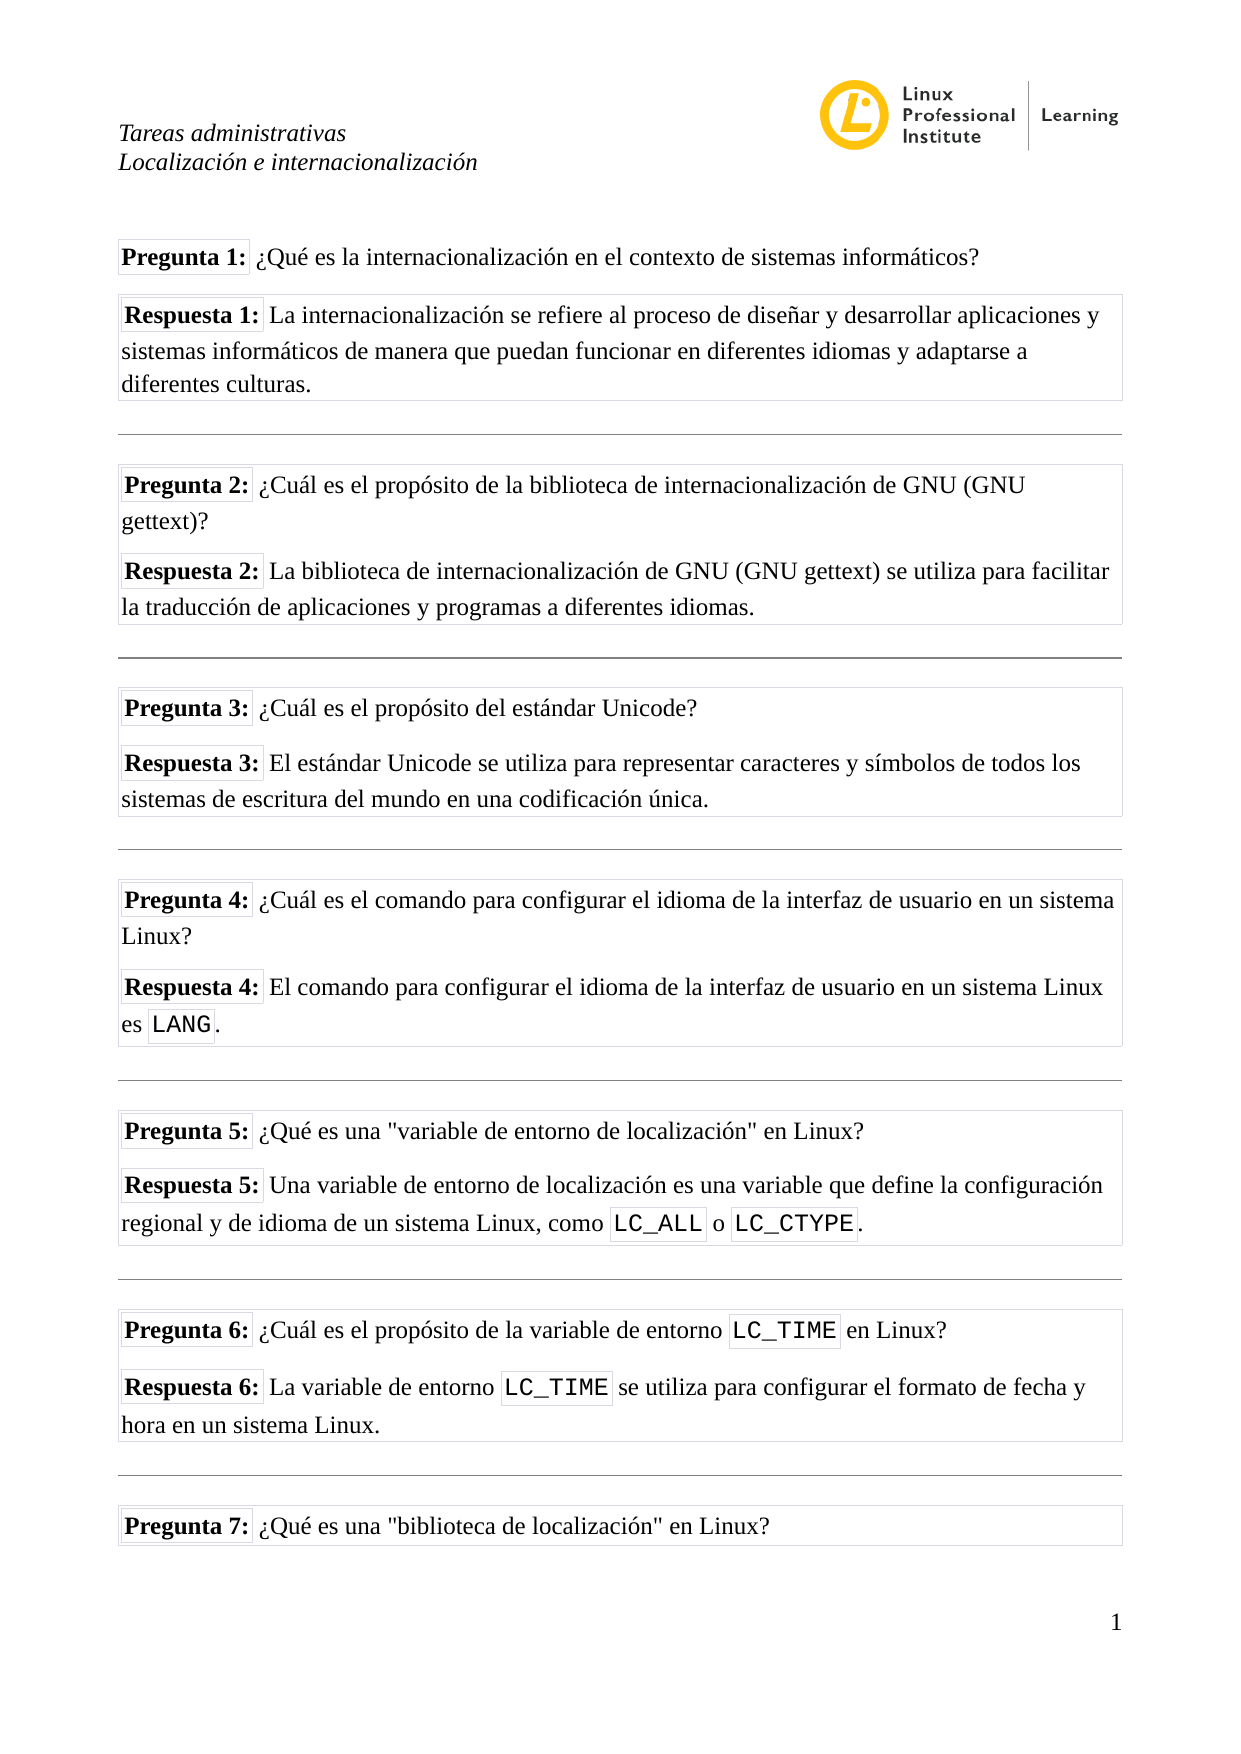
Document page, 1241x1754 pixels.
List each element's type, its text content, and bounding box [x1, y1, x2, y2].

picture [819, 79, 1119, 151]
text Pregunta 2: ¿Cuál es el propósito de la biblioteca de internacionalización de GNU (GNU gettext)? [119, 465, 1122, 534]
text Pregunta 1: ¿Qué es la internacionalización en el contexto de sistemas informáticos? [118, 205, 1122, 274]
text Pregunta 4: ¿Cuál es el comando para configurar el idioma de la interfaz de usuario en un sistema Linux? [119, 880, 1122, 950]
text Respuesta 4: El comando para configurar el idioma de la interfaz de usuario en un sistema Linux es LANG. [119, 966, 1122, 1046]
text Pregunta 7: ¿Qué es una "biblioteca de localización" en Linux? [119, 1506, 1122, 1545]
text Respuesta 1: La internacionalización se refiere al proceso de diseñar y desarrollar aplicaciones y sistemas informáticos de manera que puedan funcionar en diferentes idiomas y adaptarse a diferentes culturas. [119, 295, 1122, 400]
text Pregunta 5: ¿Qué es una "variable de entorno de localización" en Linux? [119, 1111, 1122, 1148]
text Pregunta 6: ¿Cuál es el propósito de la variable de entorno LC_TIME en Linux? [119, 1310, 1122, 1348]
text Respuesta 5: Una variable de entorno de localización es una variable que define la configuración regional y de idioma de un sistema Linux, como LC_ALL o LC_CTYPE. [119, 1164, 1122, 1245]
text Pregunta 3: ¿Cuál es el propósito del estándar Unicode? [119, 688, 1122, 725]
text Respuesta 2: La biblioteca de internacionalización de GNU (GNU gettext) se utiliza para facilitar la traducción de aplicaciones y programas a diferentes idiomas. [119, 550, 1122, 624]
text Respuesta 3: El estándar Unicode se utiliza para representar caracteres y símbolos de todos los sistemas de escritura del mundo en una codificación única. [119, 742, 1122, 816]
text Respuesta 6: La variable de entorno LC_TIME se utiliza para configurar el formato de fecha y hora en un sistema Linux. [119, 1366, 1122, 1441]
